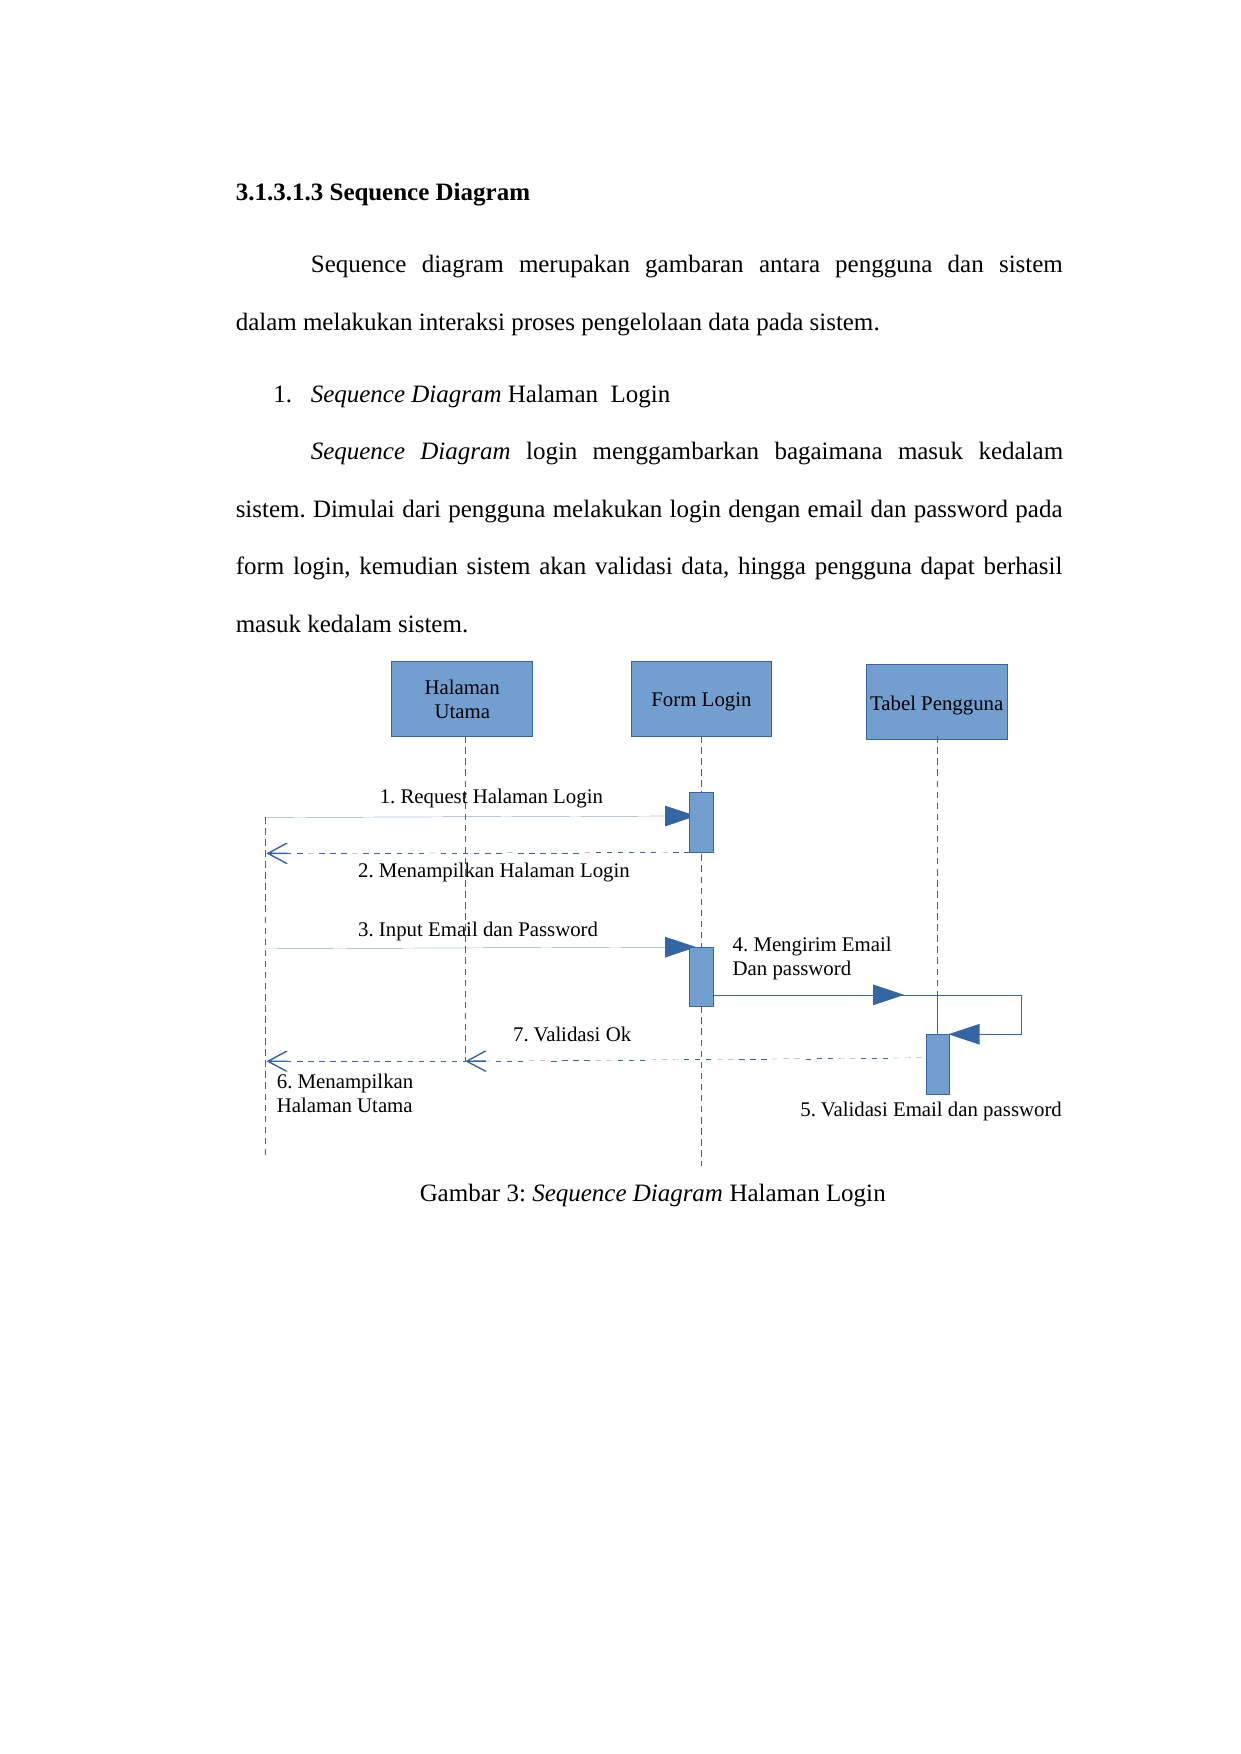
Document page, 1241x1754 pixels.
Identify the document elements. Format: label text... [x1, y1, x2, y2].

text Sequence diagram merupakan gambaran antara pengguna dan sistem dalam melakukan interaksi proses pengelolaan data pada sistem. [236, 249, 1063, 335]
text Gambar 3: Sequence Diagram Halaman Login [254, 674, 1051, 1207]
list Sequence Diagram Halaman Login [273, 379, 1063, 407]
text 3.1.3.1.3 Sequence Diagram [236, 177, 1063, 206]
text Sequence Diagram login menggambarkan bagaimana masuk kedalam sistem. Dimulai dari pengguna melakukan login dengan email dan password pada form login, kemudian sistem akan validasi data, hingga pengguna dapat berhasil masuk kedalam sistem. [236, 436, 1063, 637]
